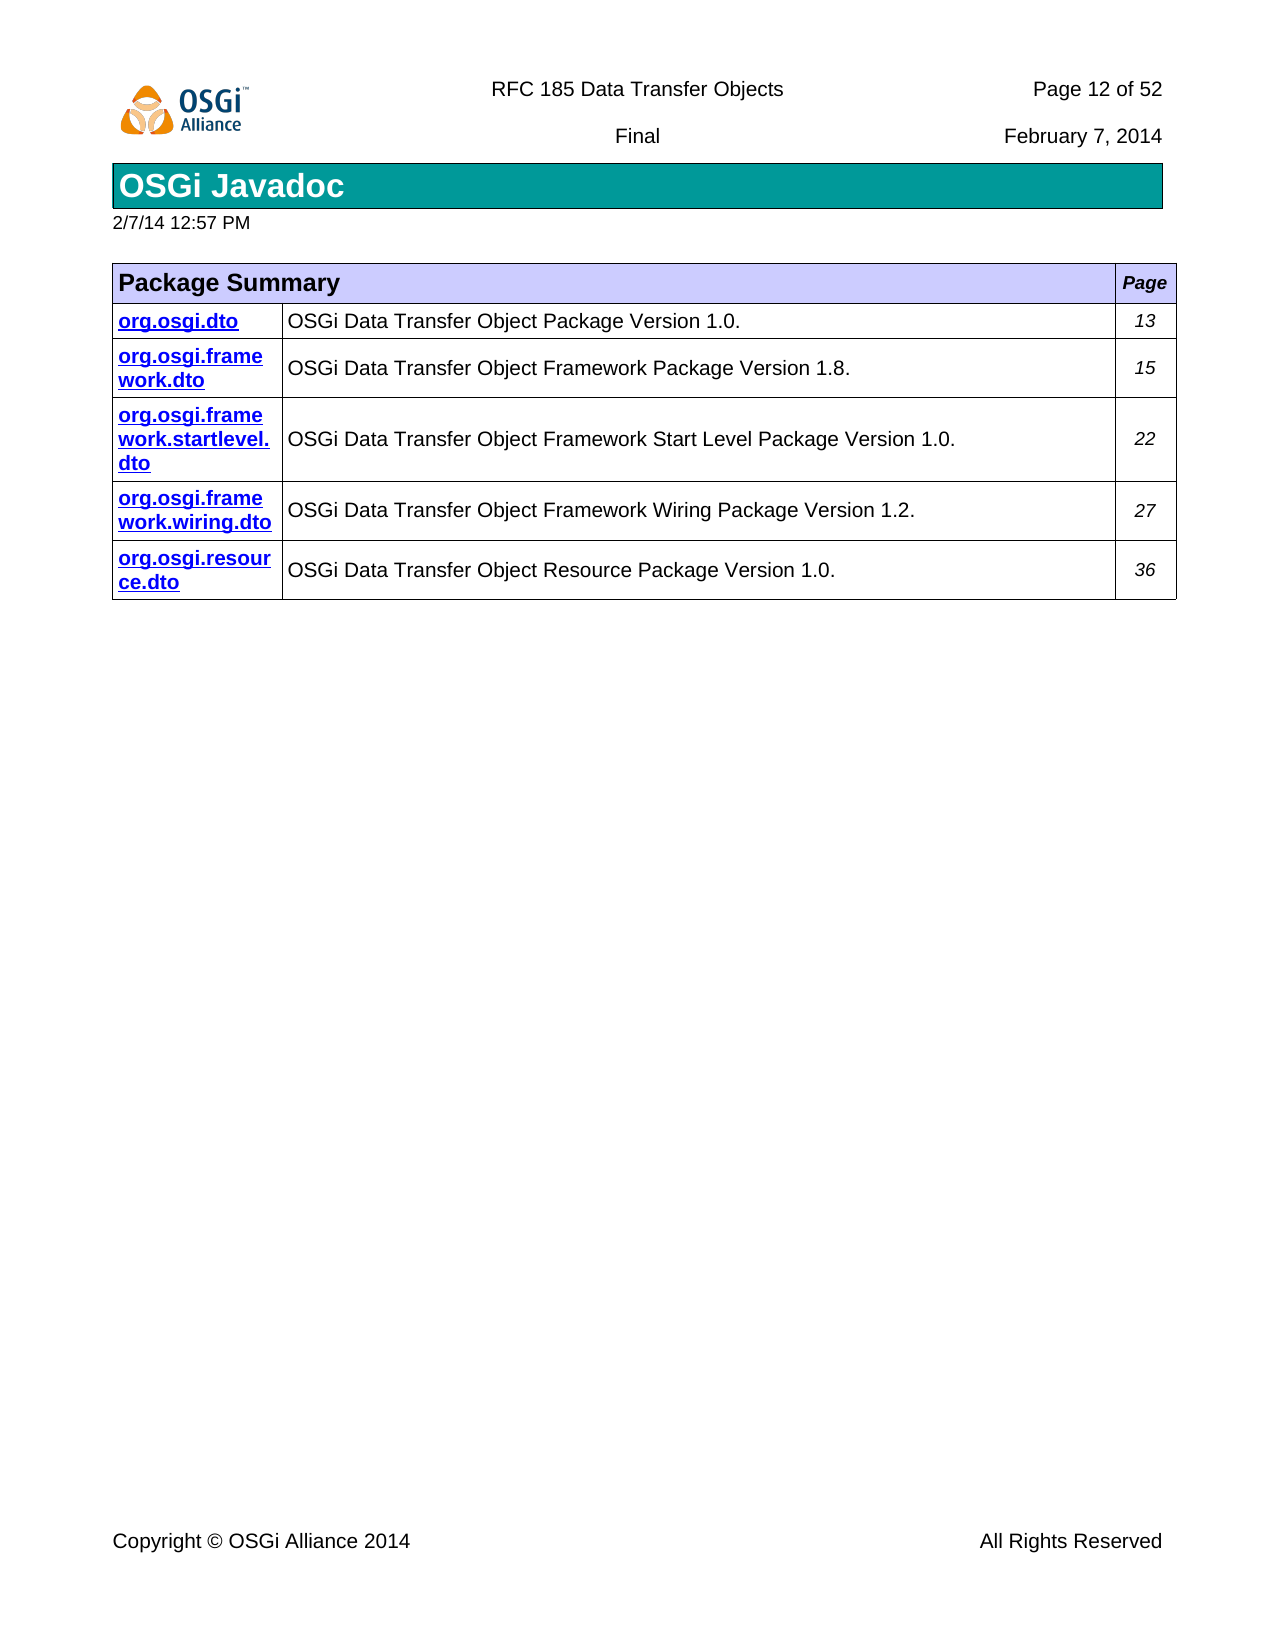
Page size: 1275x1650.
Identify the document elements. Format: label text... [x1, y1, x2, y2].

text 2/7/14 12:57 PM [112, 212, 1162, 233]
table_header Page [1116, 264, 1176, 303]
table_cell 36 [1116, 541, 1176, 599]
table_cell OSGi Data Transfer Object Framework Wiring Package Version 1.2. [283, 482, 1115, 540]
table_cell org.osgi.framework.dto [113, 339, 282, 397]
table_cell org.osgi.dto [113, 304, 282, 338]
table_cell 15 [1116, 339, 1176, 397]
table_cell OSGi Data Transfer Object Framework Package Version 1.8. [283, 339, 1115, 397]
subtitle OSGi Javadoc [114, 164, 1162, 208]
table_cell OSGi Data Transfer Object Package Version 1.0. [283, 304, 1115, 338]
table_cell 22 [1116, 398, 1176, 481]
table_cell OSGi Data Transfer Object Resource Package Version 1.0. [283, 541, 1115, 599]
table_cell 27 [1116, 482, 1176, 540]
table_cell org.osgi.framework.wiring.dto [113, 482, 282, 540]
table_cell OSGi Data Transfer Object Framework Start Level Package Version 1.0. [283, 398, 1115, 481]
table_cell org.osgi.resource.dto [113, 541, 282, 599]
picture [113, 78, 257, 142]
table_cell org.osgi.framework.startlevel.dto [113, 398, 282, 481]
table_header Package Summary [113, 264, 1115, 303]
table_cell 13 [1116, 304, 1176, 338]
